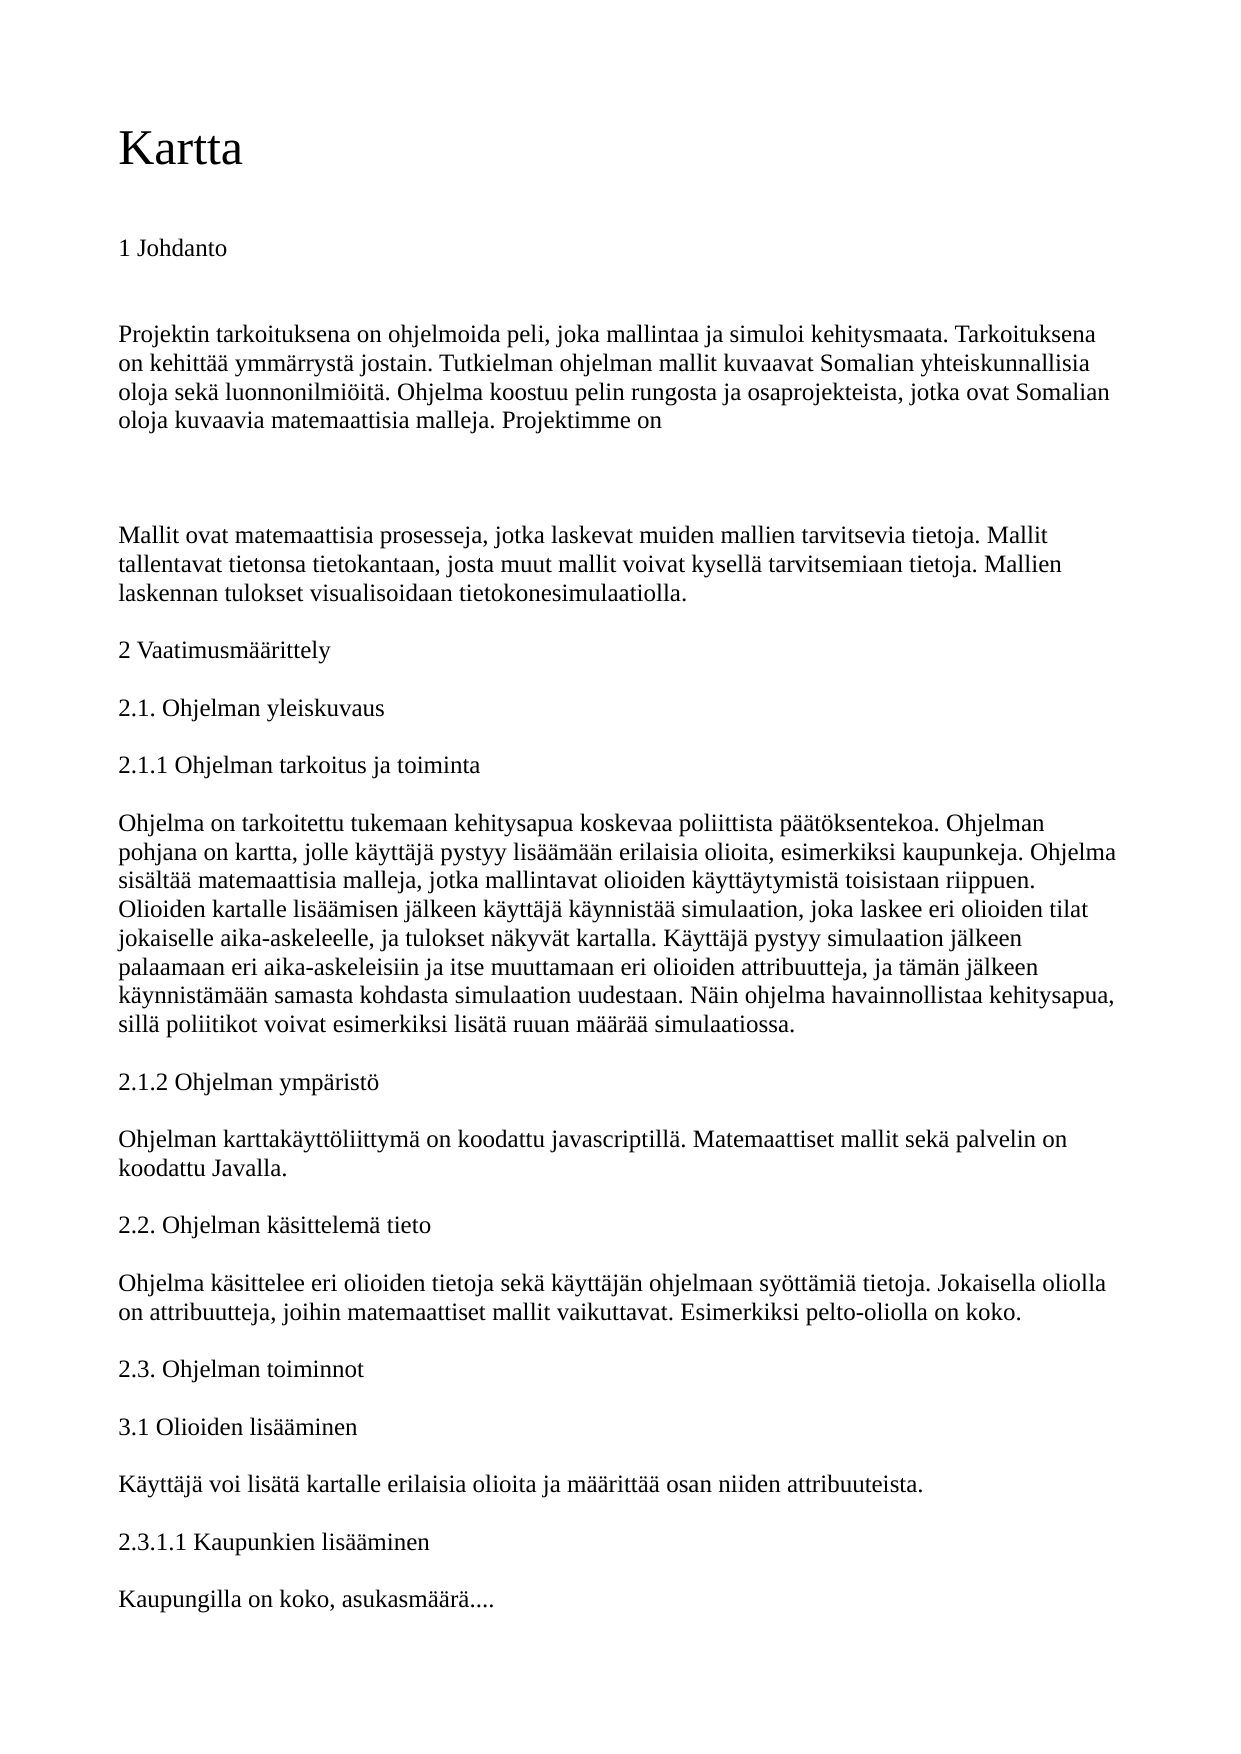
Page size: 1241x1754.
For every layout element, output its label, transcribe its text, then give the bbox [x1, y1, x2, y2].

text Ohjelma on tarkoitettu tukemaan kehitysapua koskevaa poliittista päätöksentekoa. Ohjelman pohjana on kartta, jolle käyttäjä pystyy lisäämään erilaisia olioita, esimerkiksi kaupunkeja. Ohjelma sisältää matemaattisia malleja, jotka mallintavat olioiden käyttäytymistä toisistaan riippuen. Olioiden kartalle lisäämisen jälkeen käyttäjä käynnistää simulaation, joka laskee eri olioiden tilat jokaiselle aika-askeleelle, ja tulokset näkyvät kartalla. Käyttäjä pystyy simulaation jälkeen palaamaan eri aika-askeleisiin ja itse muuttamaan eri olioiden attribuutteja, ja tämän jälkeen käynnistämään samasta kohdasta simulaation uudestaan. Näin ohjelma havainnollistaa kehitysapua, sillä poliitikot voivat esimerkiksi lisätä ruuan määrää simulaatiossa. [118, 808, 1122, 1038]
text 3.1 Olioiden lisääminen [118, 1412, 1122, 1441]
text 2.1.1 Ohjelman tarkoitus ja toiminta [118, 751, 1122, 779]
text Mallit ovat matemaattisia prosesseja, jotka laskevat muiden mallien tarvitsevia tietoja. Mallit tallentavat tietonsa tietokantaan, josta muut mallit voivat kysellä tarvitsemiaan tietoja. Mallien laskennan tulokset visualisoidaan tietokonesimulaatiolla. [118, 521, 1122, 607]
text Kartta [118, 118, 1122, 176]
text 2 Vaatimusmäärittely [118, 636, 1122, 664]
text Projektin tarkoituksena on ohjelmoida peli, joka mallintaa ja simuloi kehitysmaata. Tarkoituksena on kehittää ymmärrystä jostain. Tutkielman ohjelman mallit kuvaavat Somalian yhteiskunnallisia oloja sekä luonnonilmiöitä. Ohjelma koostuu pelin rungosta ja osaprojekteista, jotka ovat Somalian oloja kuvaavia matemaattisia malleja. Projektimme on [118, 319, 1122, 434]
text 1 Johdanto [118, 233, 1122, 262]
text 2.2. Ohjelman käsittelemä tieto [118, 1211, 1122, 1239]
text Ohjelma käsittelee eri olioiden tietoja sekä käyttäjän ohjelmaan syöttämiä tietoja. Jokaisella oliolla on attribuutteja, joihin matemaattiset mallit vaikuttavat. Esimerkiksi pelto-oliolla on koko. [118, 1268, 1122, 1326]
text 2.3.1.1 Kaupunkien lisääminen [118, 1527, 1122, 1556]
text 2.3. Ohjelman toiminnot [118, 1354, 1122, 1383]
text 2.1.2 Ohjelman ympäristö [118, 1067, 1122, 1096]
text 2.1. Ohjelman yleiskuvaus [118, 693, 1122, 722]
text Ohjelman karttakäyttöliittymä on koodattu javascriptillä. Matemaattiset mallit sekä palvelin on koodattu Javalla. [118, 1124, 1122, 1182]
text Käyttäjä voi lisätä kartalle erilaisia olioita ja määrittää osan niiden attribuuteista. [118, 1469, 1122, 1498]
text Kaupungilla on koko, asukasmäärä.... [118, 1584, 1122, 1613]
